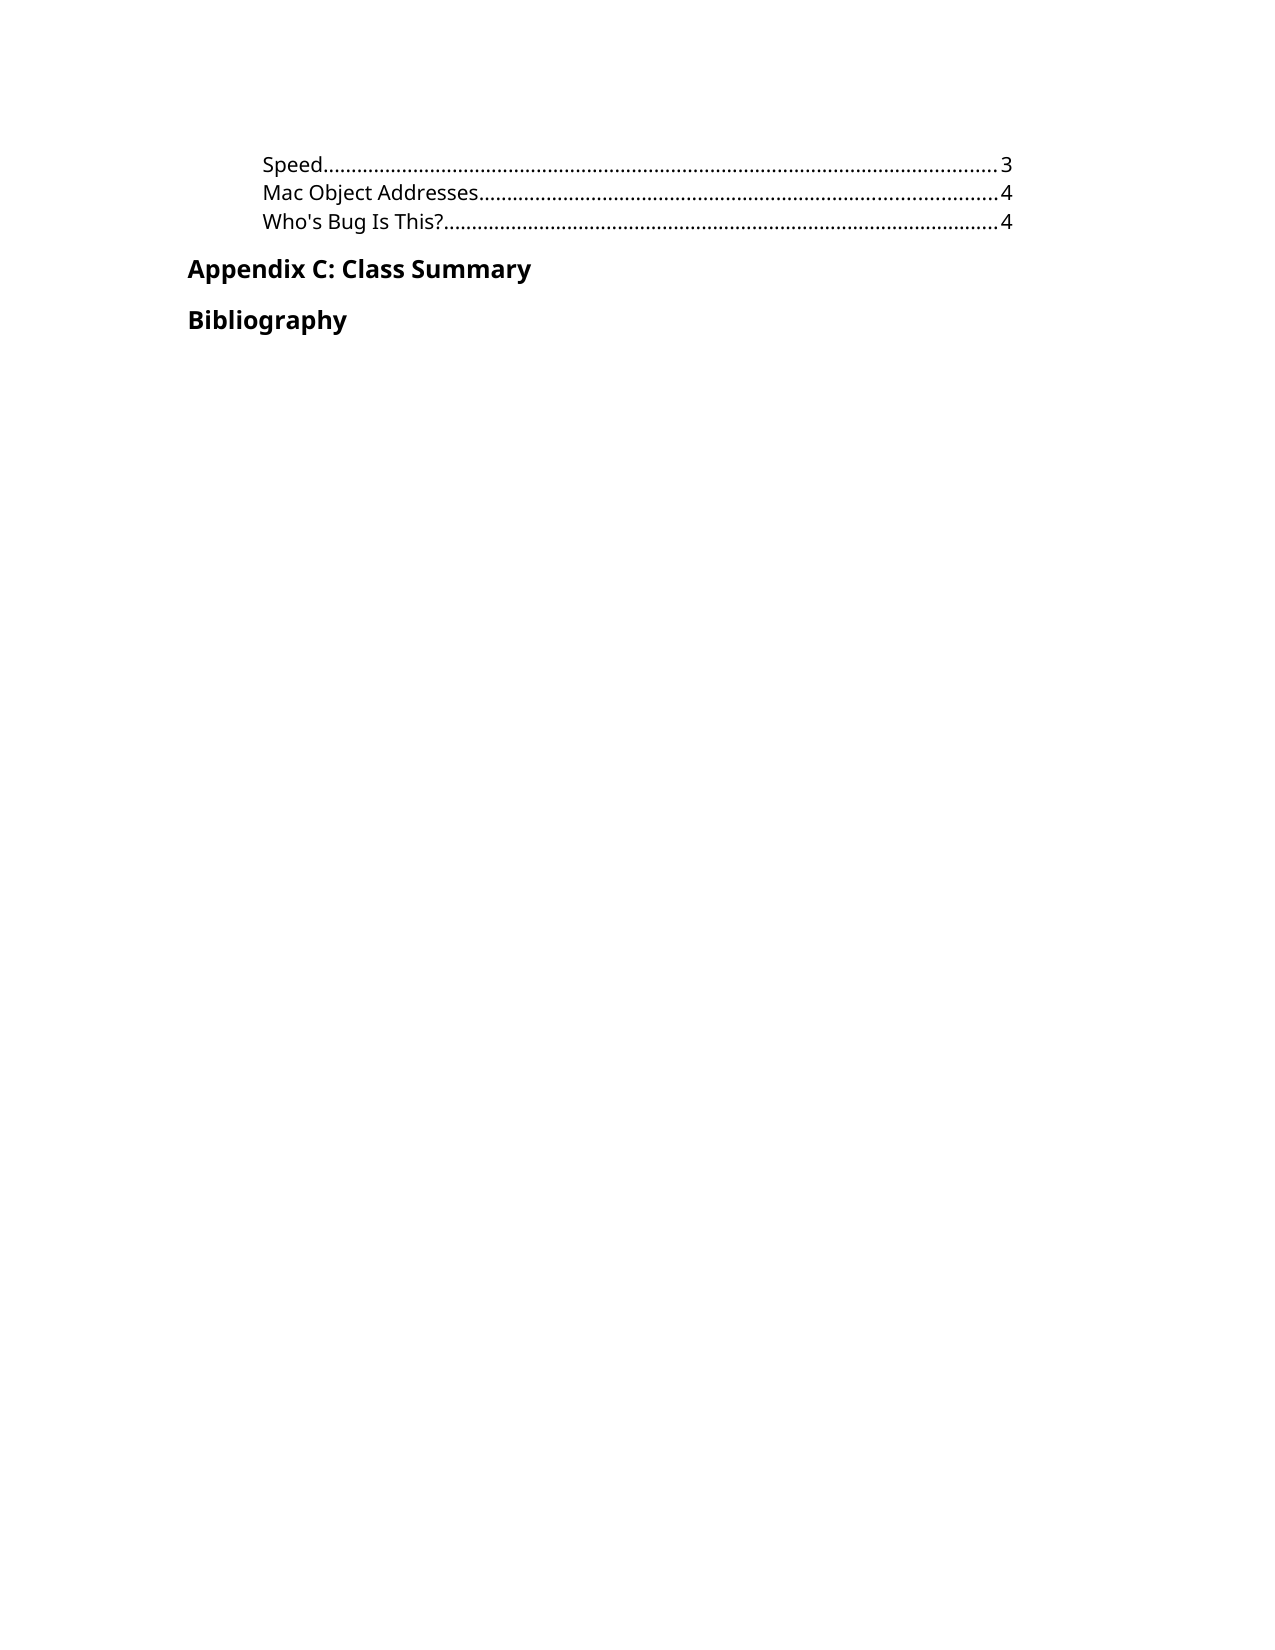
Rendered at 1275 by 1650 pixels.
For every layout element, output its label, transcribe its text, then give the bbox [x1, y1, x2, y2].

text Who's Bug Is This? 4 [262, 207, 1012, 235]
text Mac Object Addresses 4 [262, 178, 1012, 207]
text Appendix C: Class Summary [187, 252, 1012, 286]
text Speed 3 [262, 150, 1012, 178]
text Bibliography [187, 303, 1012, 337]
